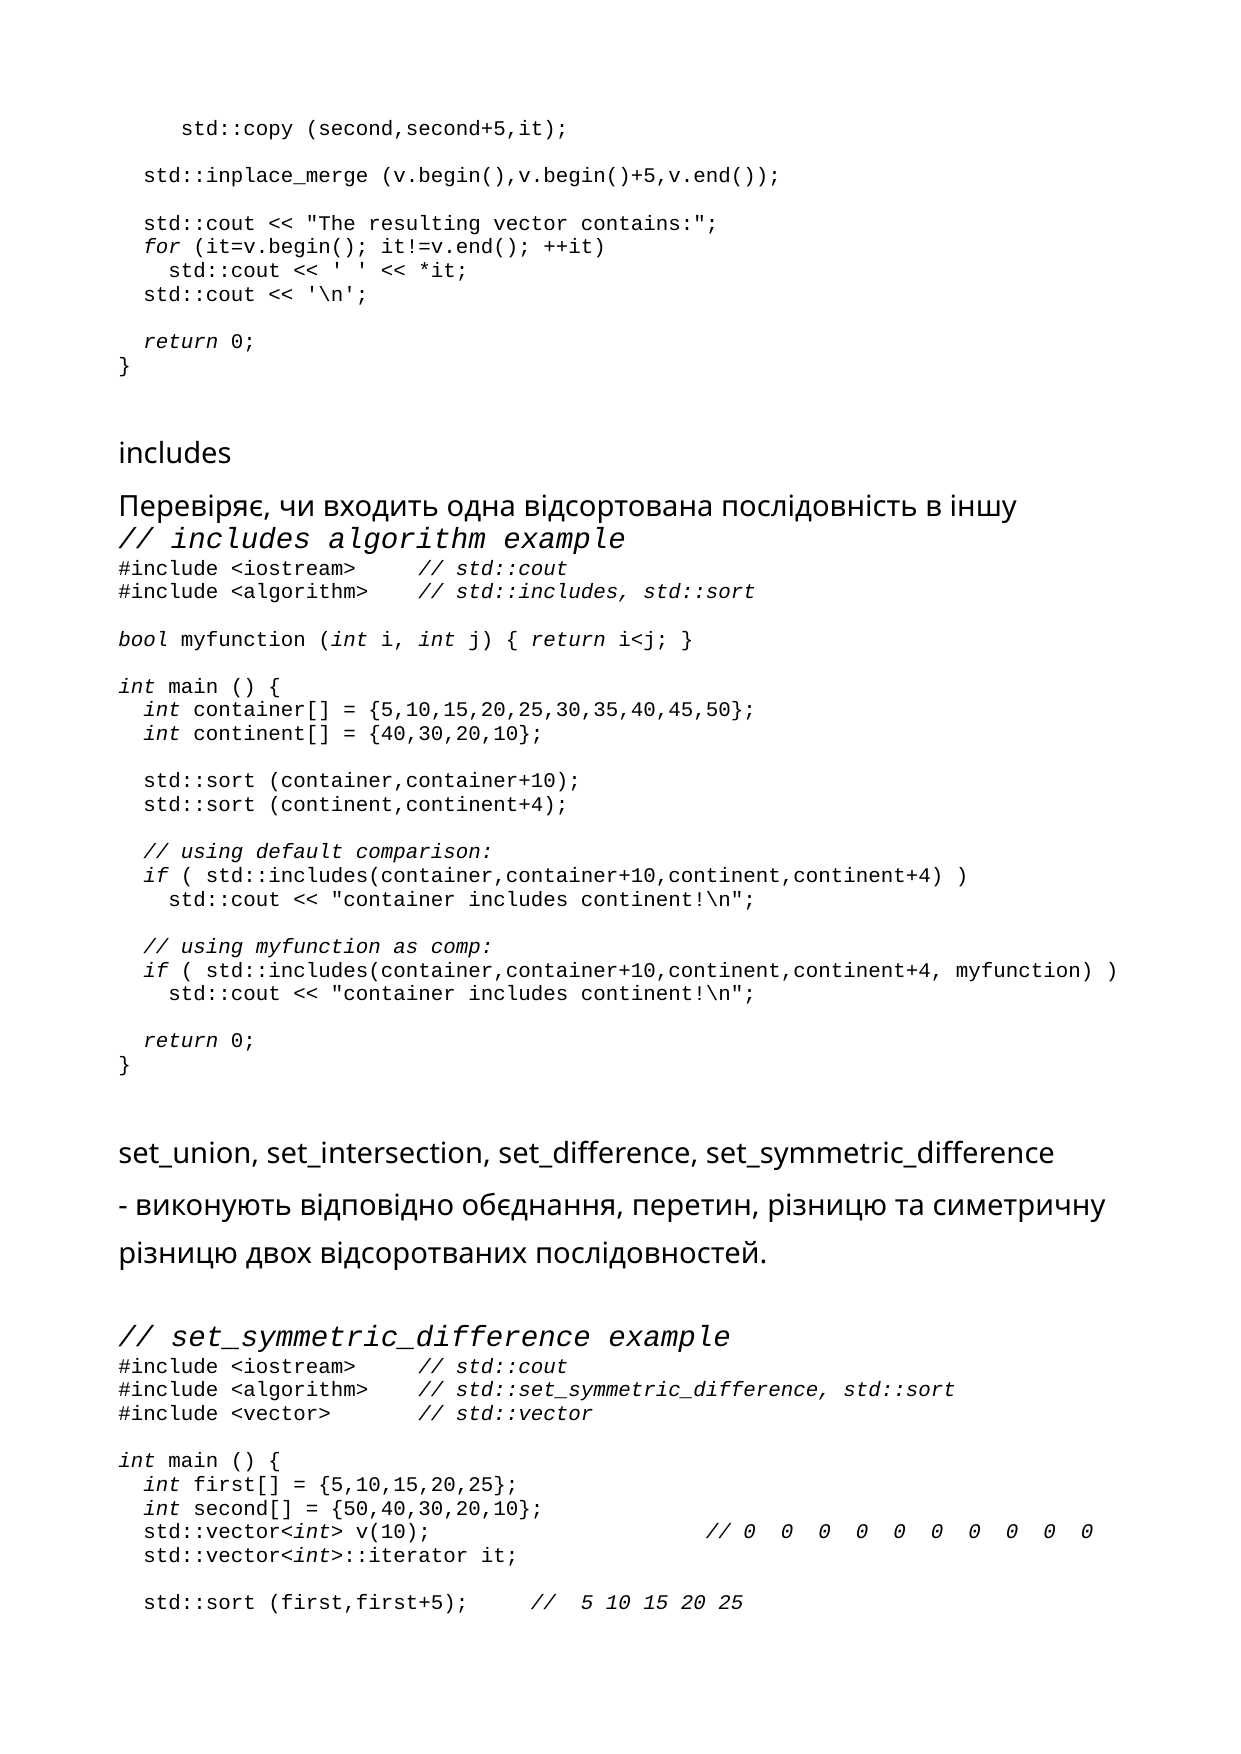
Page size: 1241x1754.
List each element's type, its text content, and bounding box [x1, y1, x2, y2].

text bool myfunction (int i, int j) { return i<j; } [118, 628, 1122, 652]
text // set_symmetric_difference example [118, 1323, 1122, 1356]
text Перевіряє, чи входить одна відсортована послідовність в іншу [118, 485, 1122, 524]
text int container[] = {5,10,15,20,25,30,35,40,45,50}; [118, 699, 1122, 723]
text int second[] = {50,40,30,20,10}; [118, 1497, 1122, 1521]
text #include <vector> // std::vector [118, 1403, 1122, 1427]
text for (it=v.begin(); it!=v.end(); ++it) [118, 236, 1122, 260]
text return 0; [118, 1031, 1122, 1054]
text std::sort (continent,continent+4); [118, 794, 1122, 818]
text std::cout << "The resulting vector contains:"; [118, 213, 1122, 236]
text std::cout << "container includes continent!\n"; [118, 889, 1122, 912]
text std::copy (second,second+5,it); [118, 118, 1122, 142]
text std::vector<int>::iterator it; [118, 1545, 1122, 1568]
text std::cout << ' ' << *it; [118, 260, 1122, 284]
text #include <algorithm> // std::includes, std::sort [118, 581, 1122, 605]
text // using default comparison: [118, 841, 1122, 865]
text } [118, 354, 1122, 378]
text if ( std::includes(container,container+10,continent,continent+4) ) [118, 865, 1122, 889]
text int continent[] = {40,30,20,10}; [118, 723, 1122, 747]
text std::inplace_merge (v.begin(),v.begin()+5,v.end()); [118, 165, 1122, 189]
text return 0; [118, 331, 1122, 354]
text } [118, 1054, 1122, 1078]
text - виконують відповідно обєднання, перетин, різницю та симетричну різницю двох відсоротваних послідовностей. [118, 1184, 1122, 1272]
text std::sort (container,container+10); [118, 770, 1122, 794]
text #include <algorithm> // std::set_symmetric_difference, std::sort [118, 1379, 1122, 1403]
text // includes algorithm example [118, 524, 1122, 558]
subtitle includes [118, 433, 1122, 472]
text std::cout << "container includes continent!\n"; [118, 983, 1122, 1007]
text std::cout << '\n'; [118, 284, 1122, 307]
text int first[] = {5,10,15,20,25}; [118, 1474, 1122, 1497]
text if ( std::includes(container,container+10,continent,continent+4, myfunction) ) [118, 959, 1122, 983]
text #include <iostream> // std::cout [118, 558, 1122, 581]
text std::sort (first,first+5); // 5 10 15 20 25 [118, 1592, 1122, 1616]
text #include <iostream> // std::cout [118, 1356, 1122, 1379]
text std::vector<int> v(10); // 0 0 0 0 0 0 0 0 0 0 [118, 1521, 1122, 1545]
subtitle set_union, set_intersection, set_difference, set_symmetric_difference [118, 1132, 1122, 1172]
text int main () { [118, 676, 1122, 699]
text // using myfunction as comp: [118, 936, 1122, 959]
text int main () { [118, 1450, 1122, 1474]
